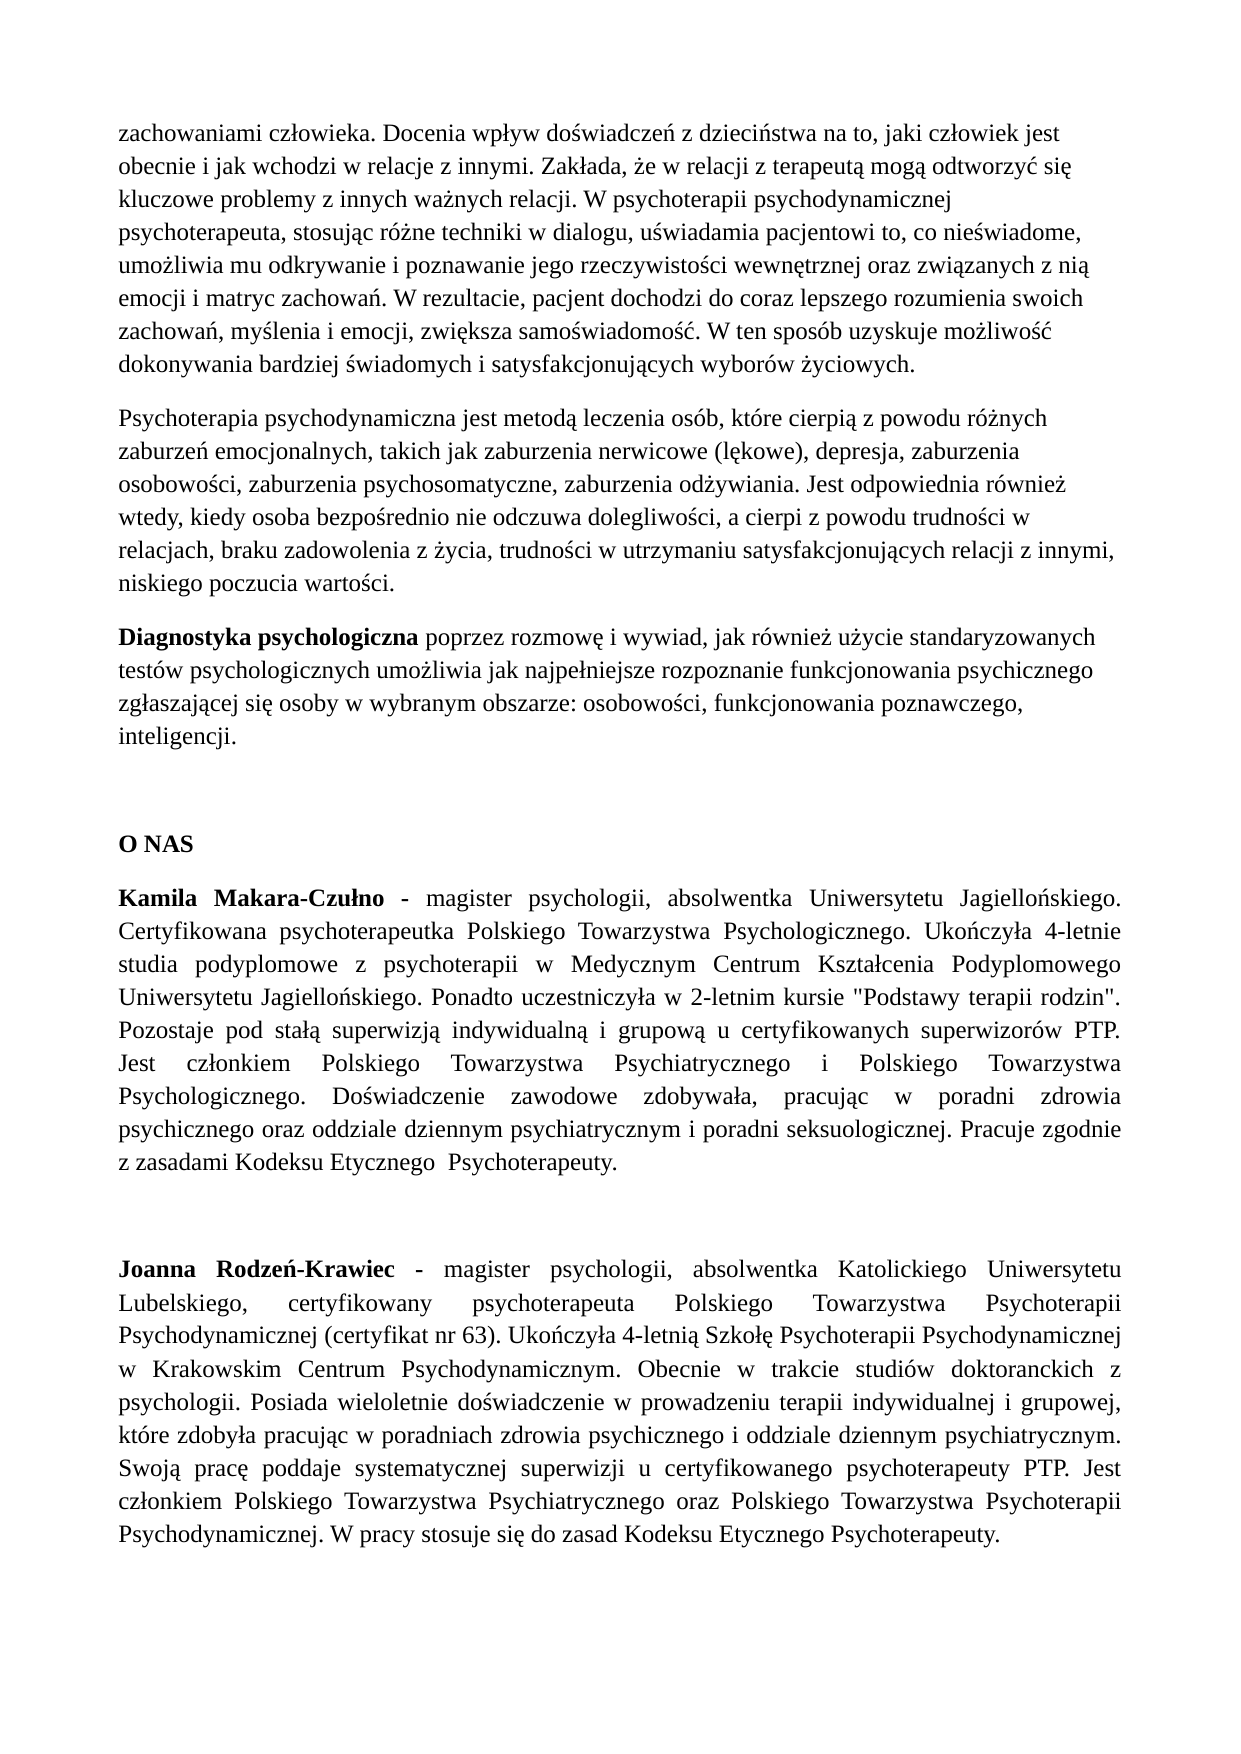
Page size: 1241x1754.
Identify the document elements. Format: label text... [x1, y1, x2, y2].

text Joanna Rodzeń-Krawiec - magister psychologii, absolwentka Katolickiego Uniwersytetu Lubelskiego, certyfikowany psychoterapeuta Polskiego Towarzystwa Psychoterapii Psychodynamicznej (certyfikat nr 63). Ukończyła 4-letnią Szkołę Psychoterapii Psychodynamicznej w Krakowskim Centrum Psychodynamicznym. Obecnie w trakcie studiów doktoranckich z psychologii. Posiada wieloletnie doświadczenie w prowadzeniu terapii indywidualnej i grupowej, które zdobyła pracując w poradniach zdrowia psychicznego i oddziale dziennym psychiatrycznym. Swoją pracę poddaje systematycznej superwizji u certyfikowanego psychoterapeuty PTP. Jest członkiem Polskiego Towarzystwa Psychiatrycznego oraz Polskiego Towarzystwa Psychoterapii Psychodynamicznej. W pracy stosuje się do zasad Kodeksu Etycznego Psychoterapeuty. [118, 1254, 1122, 1547]
text zachowaniami człowieka. Docenia wpływ doświadczeń z dzieciństwa na to, jaki człowiek jest obecnie i jak wchodzi w relacje z innymi. Zakłada, że w relacji z terapeutą mogą odtworzyć się kluczowe problemy z innych ważnych relacji. W psychoterapii psychodynamicznej psychoterapeuta, stosując różne techniki w dialogu, uświadamia pacjentowi to, co nieświadome, umożliwia mu odkrywanie i poznawanie jego rzeczywistości wewnętrznej oraz związanych z nią emocji i matryc zachowań. W rezultacie, pacjent dochodzi do coraz lepszego rozumienia swoich zachowań, myślenia i emocji, zwiększa samoświadomość. W ten sposób uzyskuje możliwość dokonywania bardziej świadomych i satysfakcjonujących wyborów życiowych. [118, 118, 1122, 378]
text O NAS [118, 829, 1122, 858]
text Psychoterapia psychodynamiczna jest metodą leczenia osób, które cierpią z powodu różnych zaburzeń emocjonalnych, takich jak zaburzenia nerwicowe (lękowe), depresja, zaburzenia osobowości, zaburzenia psychosomatyczne, zaburzenia odżywiania. Jest odpowiednia również wtedy, kiedy osoba bezpośrednio nie odczuwa dolegliwości, a cierpi z powodu trudności w relacjach, braku zadowolenia z życia, trudności w utrzymaniu satysfakcjonujących relacji z innymi, niskiego poczucia wartości. [118, 403, 1122, 597]
text Diagnostyka psychologiczna poprzez rozmowę i wywiad, jak również użycie standaryzowanych testów psychologicznych umożliwia jak najpełniejsze rozpoznanie funkcjonowania psychicznego zgłaszającej się osoby w wybranym obszarze: osobowości, funkcjonowania poznawczego, inteligencji. [118, 622, 1122, 750]
text Kamila Makara-Czułno - magister psychologii, absolwentka Uniwersytetu Jagiellońskiego. Certyfikowana psychoterapeutka Polskiego Towarzystwa Psychologicznego. Ukończyła 4-letnie studia podyplomowe z psychoterapii w Medycznym Centrum Kształcenia Podyplomowego Uniwersytetu Jagiellońskiego. Ponadto uczestniczyła w 2-letnim kursie "Podstawy terapii rodzin". Pozostaje pod stałą superwizją indywidualną i grupową u certyfikowanych superwizorów PTP. Jest członkiem Polskiego Towarzystwa Psychiatrycznego i Polskiego Towarzystwa Psychologicznego. Doświadczenie zawodowe zdobywała, pracując w poradni zdrowia psychicznego oraz oddziale dziennym psychiatrycznym i poradni seksuologicznej. Pracuje zgodnie z zasadami Kodeksu Etycznego Psychoterapeuty. [118, 883, 1122, 1176]
